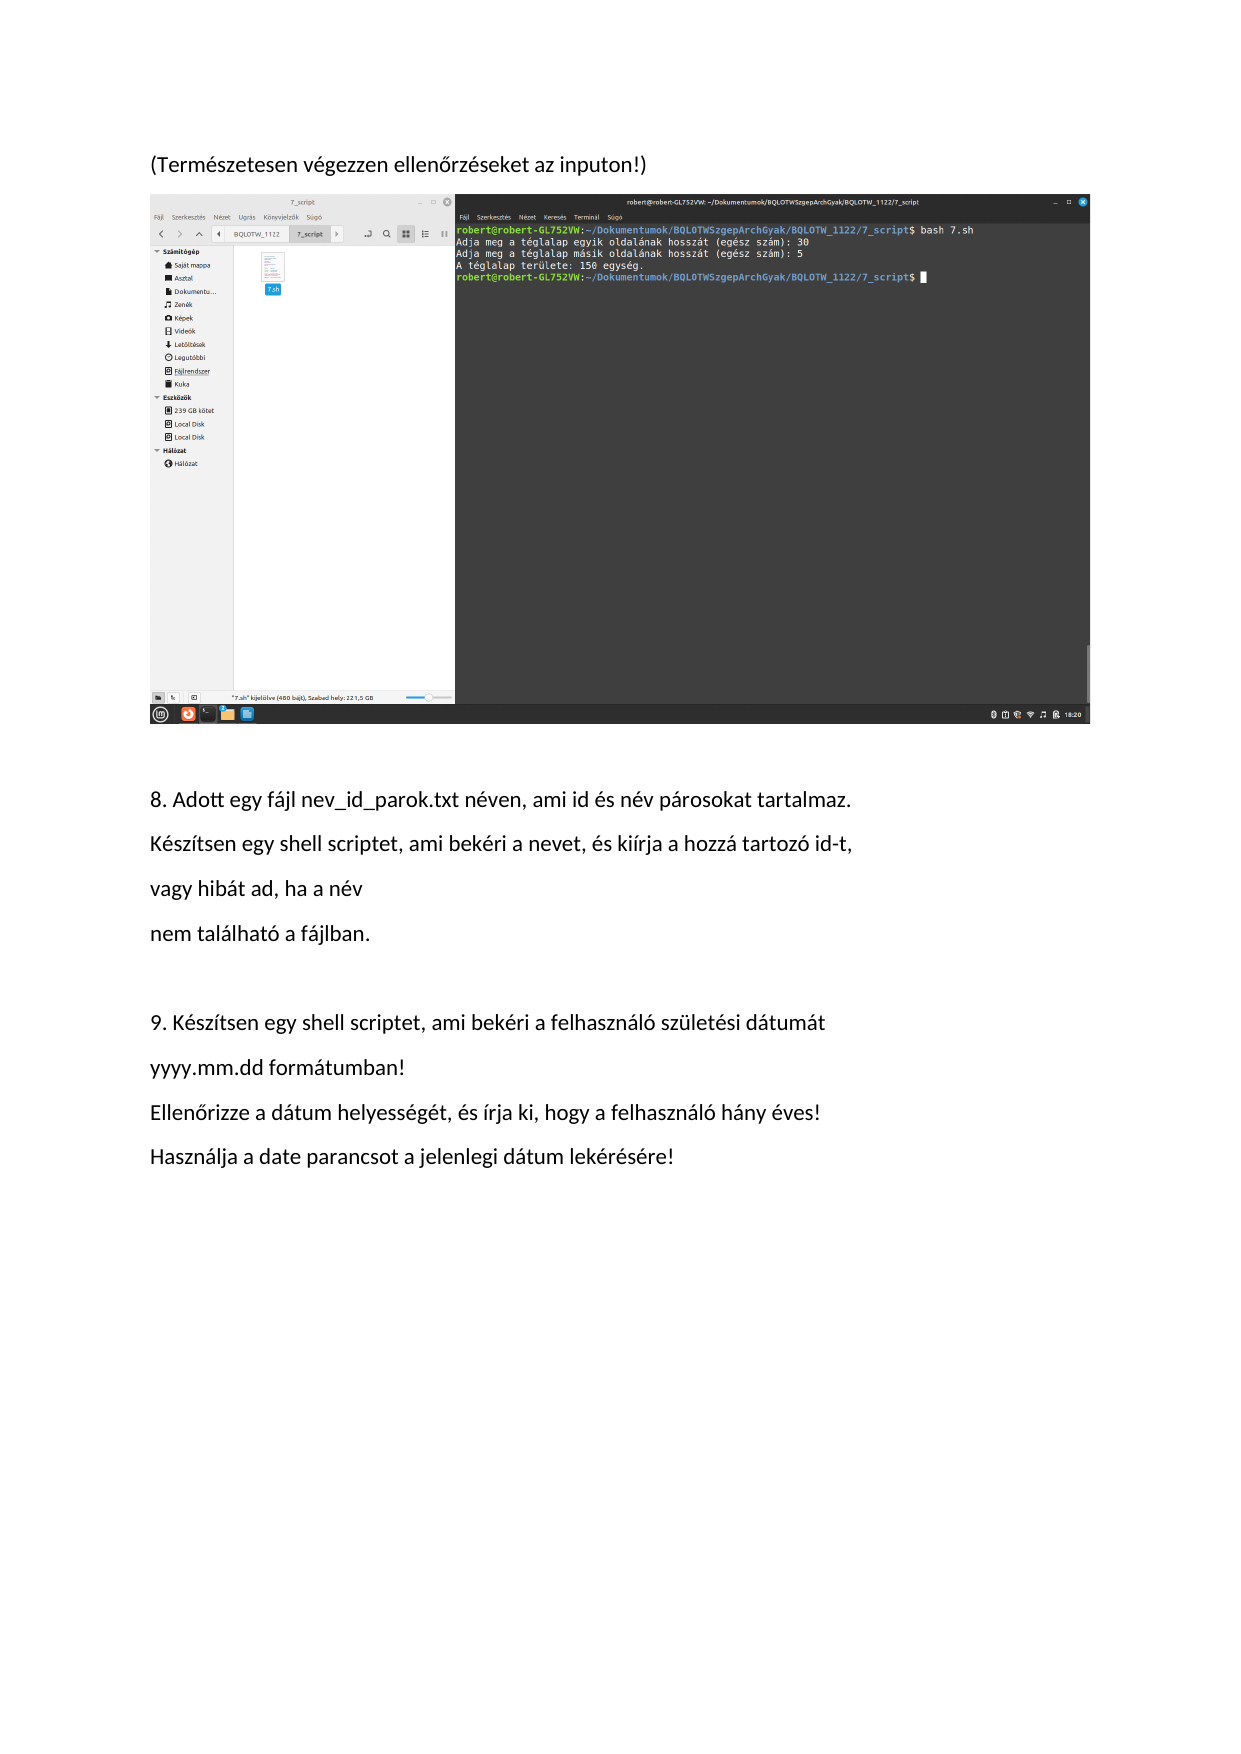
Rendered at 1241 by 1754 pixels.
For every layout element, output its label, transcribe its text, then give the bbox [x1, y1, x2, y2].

text nem található a fájlban. [150, 919, 1090, 947]
text 8. Adott egy fájl nev_id_parok.txt néven, ami id és név párosokat tartalmaz. [150, 785, 1090, 813]
text vagy hibát ad, ha a név [150, 874, 1090, 902]
text 9. Készítsen egy shell scriptet, ami bekéri a felhasználó születési dátumát [150, 1008, 1090, 1036]
text yyyy.mm.dd formátumban! [150, 1053, 1090, 1081]
text Ellenőrizze a dátum helyességét, és írja ki, hogy a felhasználó hány éves! [150, 1098, 1090, 1126]
text Készítsen egy shell scriptet, ami bekéri a nevet, és kiírja a hozzá tartozó id-t, [150, 829, 1090, 858]
text (Természetesen végezzen ellenőrzéseket az inputon!) [150, 150, 1090, 178]
picture [150, 194, 1091, 724]
text Használja a date parancsot a jelenlegi dátum lekérésére! [150, 1142, 1090, 1170]
